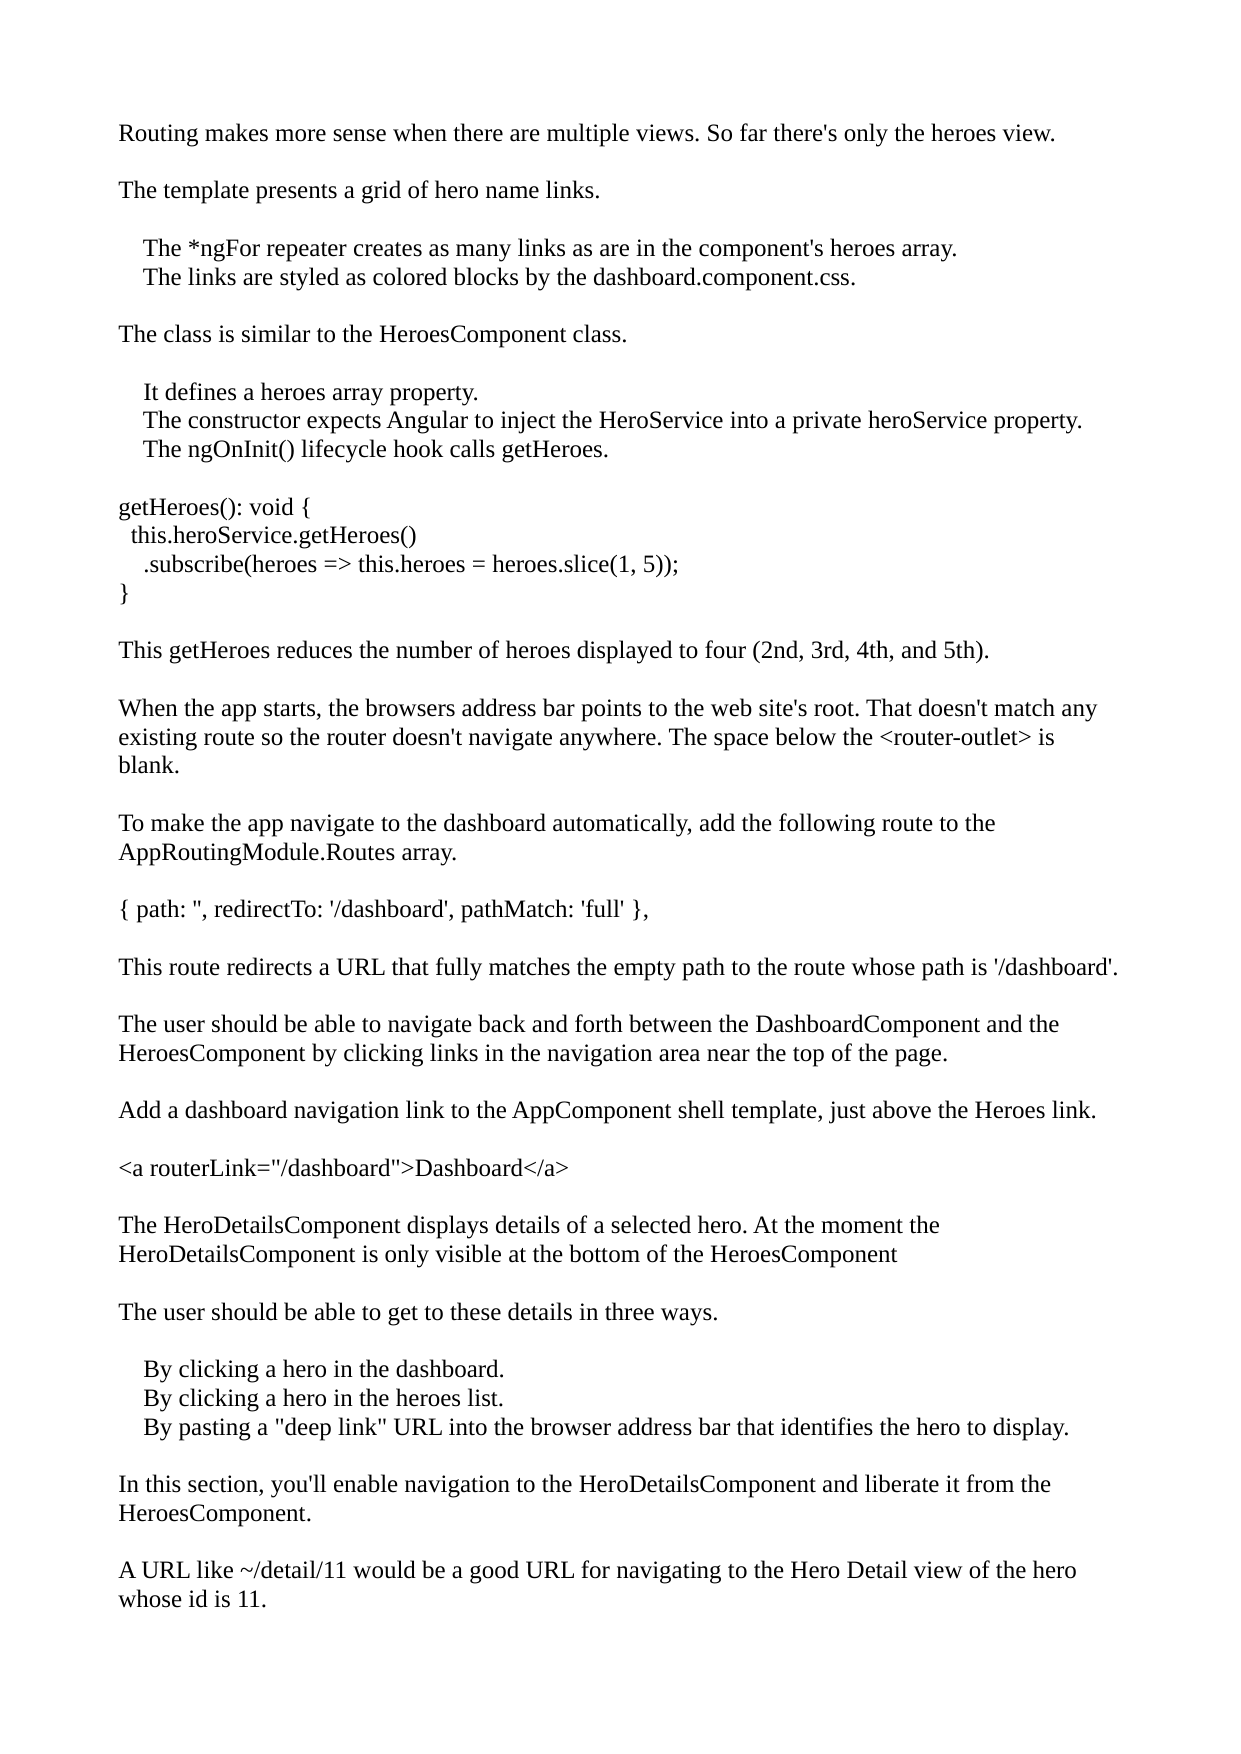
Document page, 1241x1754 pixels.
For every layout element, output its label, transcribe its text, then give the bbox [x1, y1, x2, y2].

text The HeroDetailsComponent displays details of a selected hero. At the moment the HeroDetailsComponent is only visible at the bottom of the HeroesComponent [118, 1211, 1122, 1268]
text } [118, 578, 1122, 607]
text Routing makes more sense when there are multiple views. So far there's only the heroes view. [118, 118, 1122, 147]
text By pasting a "deep link" URL into the browser address bar that identifies the hero to display. [118, 1412, 1122, 1441]
text The *ngFor repeater creates as many links as are in the component's heroes array. [118, 233, 1122, 262]
text The class is similar to the HeroesComponent class. [118, 319, 1122, 348]
text this.heroService.getHeroes() [118, 521, 1122, 549]
text { path: '', redirectTo: '/dashboard', pathMatch: 'full' }, [118, 894, 1122, 923]
text The constructor expects Angular to inject the HeroService into a private heroService property. [118, 406, 1122, 434]
text A URL like ~/detail/11 would be a good URL for navigating to the Hero Detail view of the hero whose id is 11. [118, 1556, 1122, 1613]
text This route redirects a URL that fully matches the empty path to the route whose path is '/dashboard'. [118, 952, 1122, 981]
text The user should be able to get to these details in three ways. [118, 1297, 1122, 1326]
text The user should be able to navigate back and forth between the DashboardComponent and the HeroesComponent by clicking links in the navigation area near the top of the page. [118, 1009, 1122, 1067]
text When the app starts, the browsers address bar points to the web site's root. That doesn't match any existing route so the router doesn't navigate anywhere. The space below the <router-outlet> is blank. [118, 693, 1122, 779]
text It defines a heroes array property. [118, 377, 1122, 406]
text getHeroes(): void { [118, 492, 1122, 521]
text To make the app navigate to the dashboard automatically, add the following route to the AppRoutingModule.Routes array. [118, 808, 1122, 866]
text The links are styled as colored blocks by the dashboard.component.css. [118, 262, 1122, 291]
text In this section, you'll enable navigation to the HeroDetailsComponent and liberate it from the HeroesComponent. [118, 1469, 1122, 1527]
text The template presents a grid of hero name links. [118, 176, 1122, 204]
text This getHeroes reduces the number of heroes displayed to four (2nd, 3rd, 4th, and 5th). [118, 636, 1122, 664]
text <a routerLink="/dashboard">Dashboard</a> [118, 1153, 1122, 1182]
text By clicking a hero in the dashboard. [118, 1354, 1122, 1383]
text Add a dashboard navigation link to the AppComponent shell template, just above the Heroes link. [118, 1096, 1122, 1124]
text By clicking a hero in the heroes list. [118, 1383, 1122, 1412]
text The ngOnInit() lifecycle hook calls getHeroes. [118, 434, 1122, 463]
text .subscribe(heroes => this.heroes = heroes.slice(1, 5)); [118, 549, 1122, 578]
